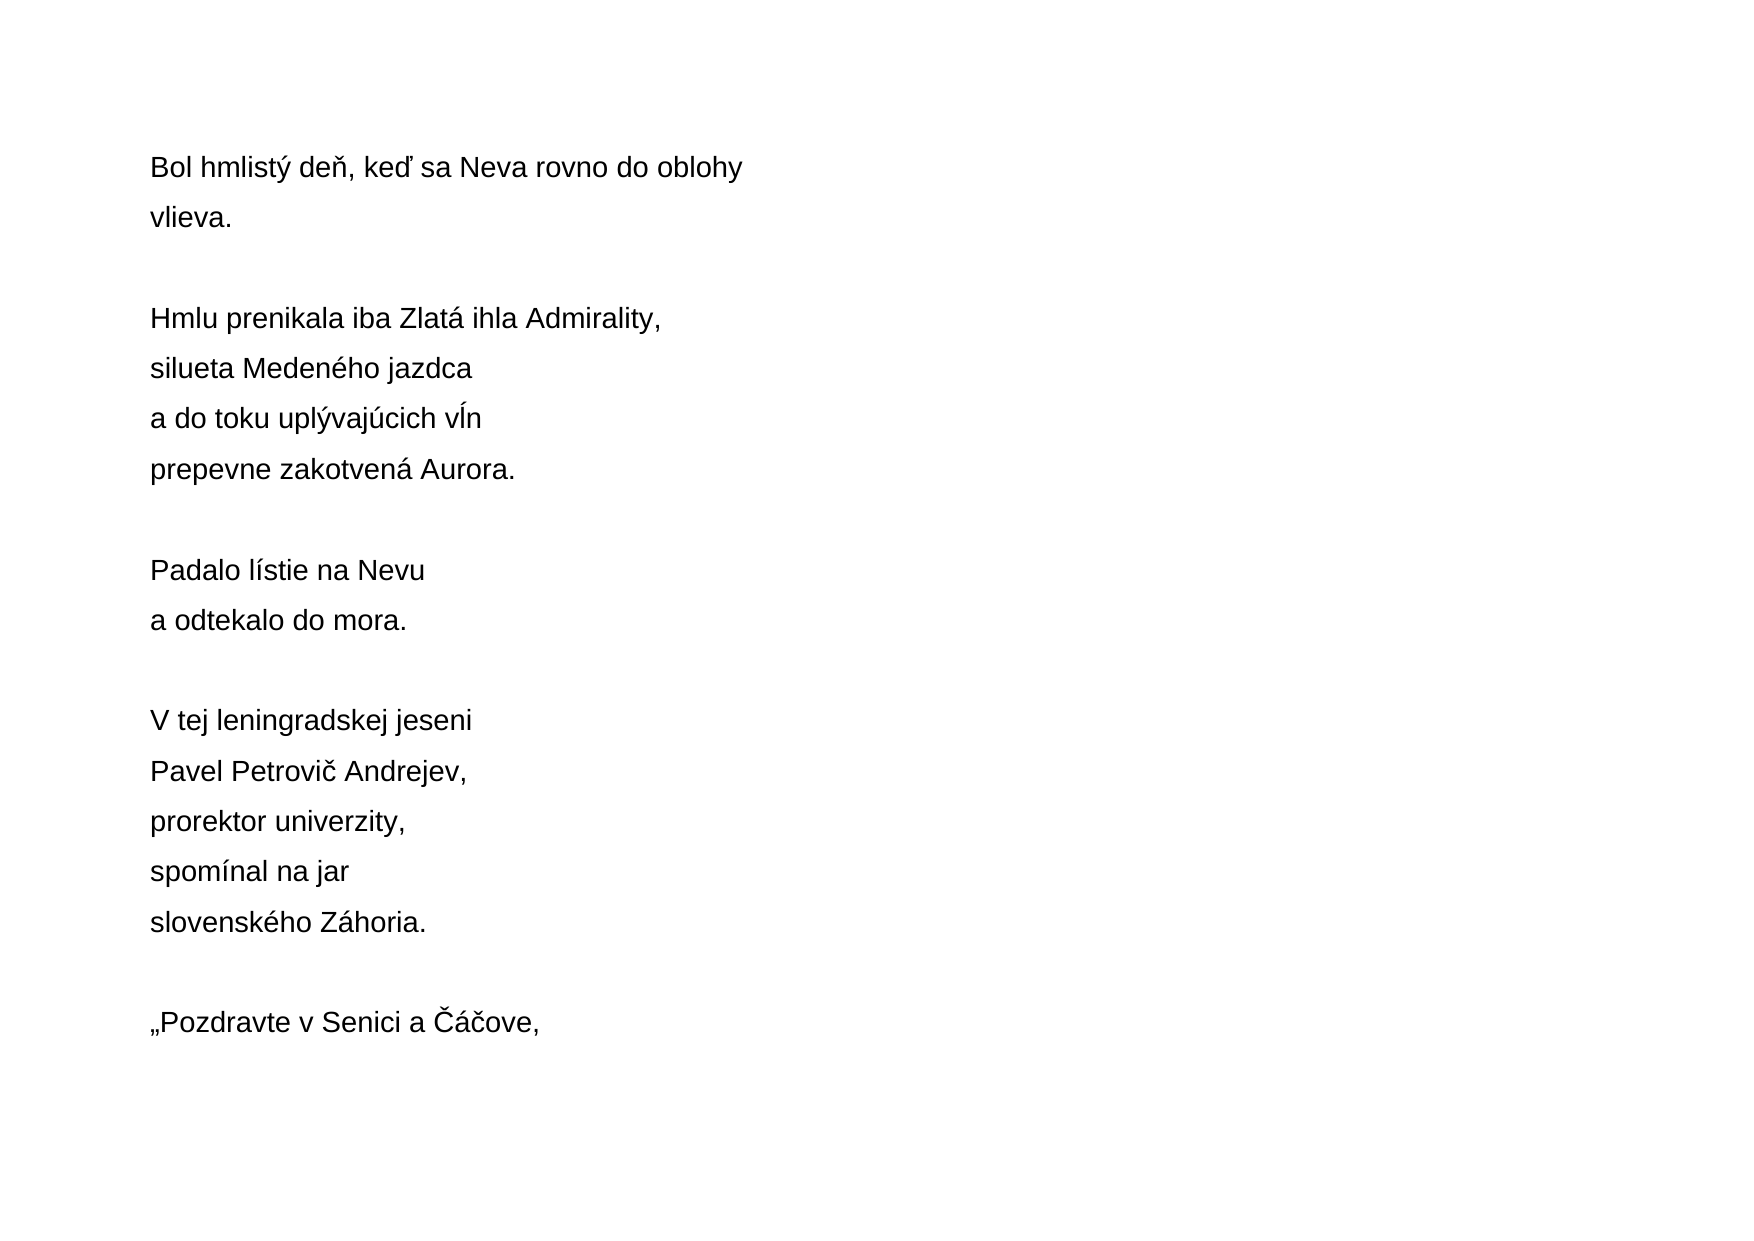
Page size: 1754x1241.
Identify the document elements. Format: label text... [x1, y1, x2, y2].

text Padalo lístie na Nevu [150, 552, 1243, 586]
text spomínal na jar [150, 854, 1243, 888]
text Hmlu prenikala iba Zlatá ihla Admirality, [150, 301, 1243, 334]
text a odtekalo do mora. [150, 603, 1243, 636]
text prorektor univerzity, [150, 804, 1243, 838]
text a do toku uplývajúcich vĺn [150, 402, 1243, 435]
text vlieva. [150, 200, 1243, 234]
text Pavel Petrovič Andrejev, [150, 754, 1243, 787]
text slovenského Záhoria. [150, 905, 1243, 938]
text V tej leningradskej jeseni [150, 703, 1243, 737]
text prepevne zakotvená Aurora. [150, 452, 1243, 485]
text „Pozdravte v Senici a Čáčove, [150, 1005, 1243, 1039]
text silueta Medeného jazdca [150, 351, 1243, 385]
text Bol hmlistý deň, keď sa Neva rovno do oblohy [150, 150, 1243, 183]
